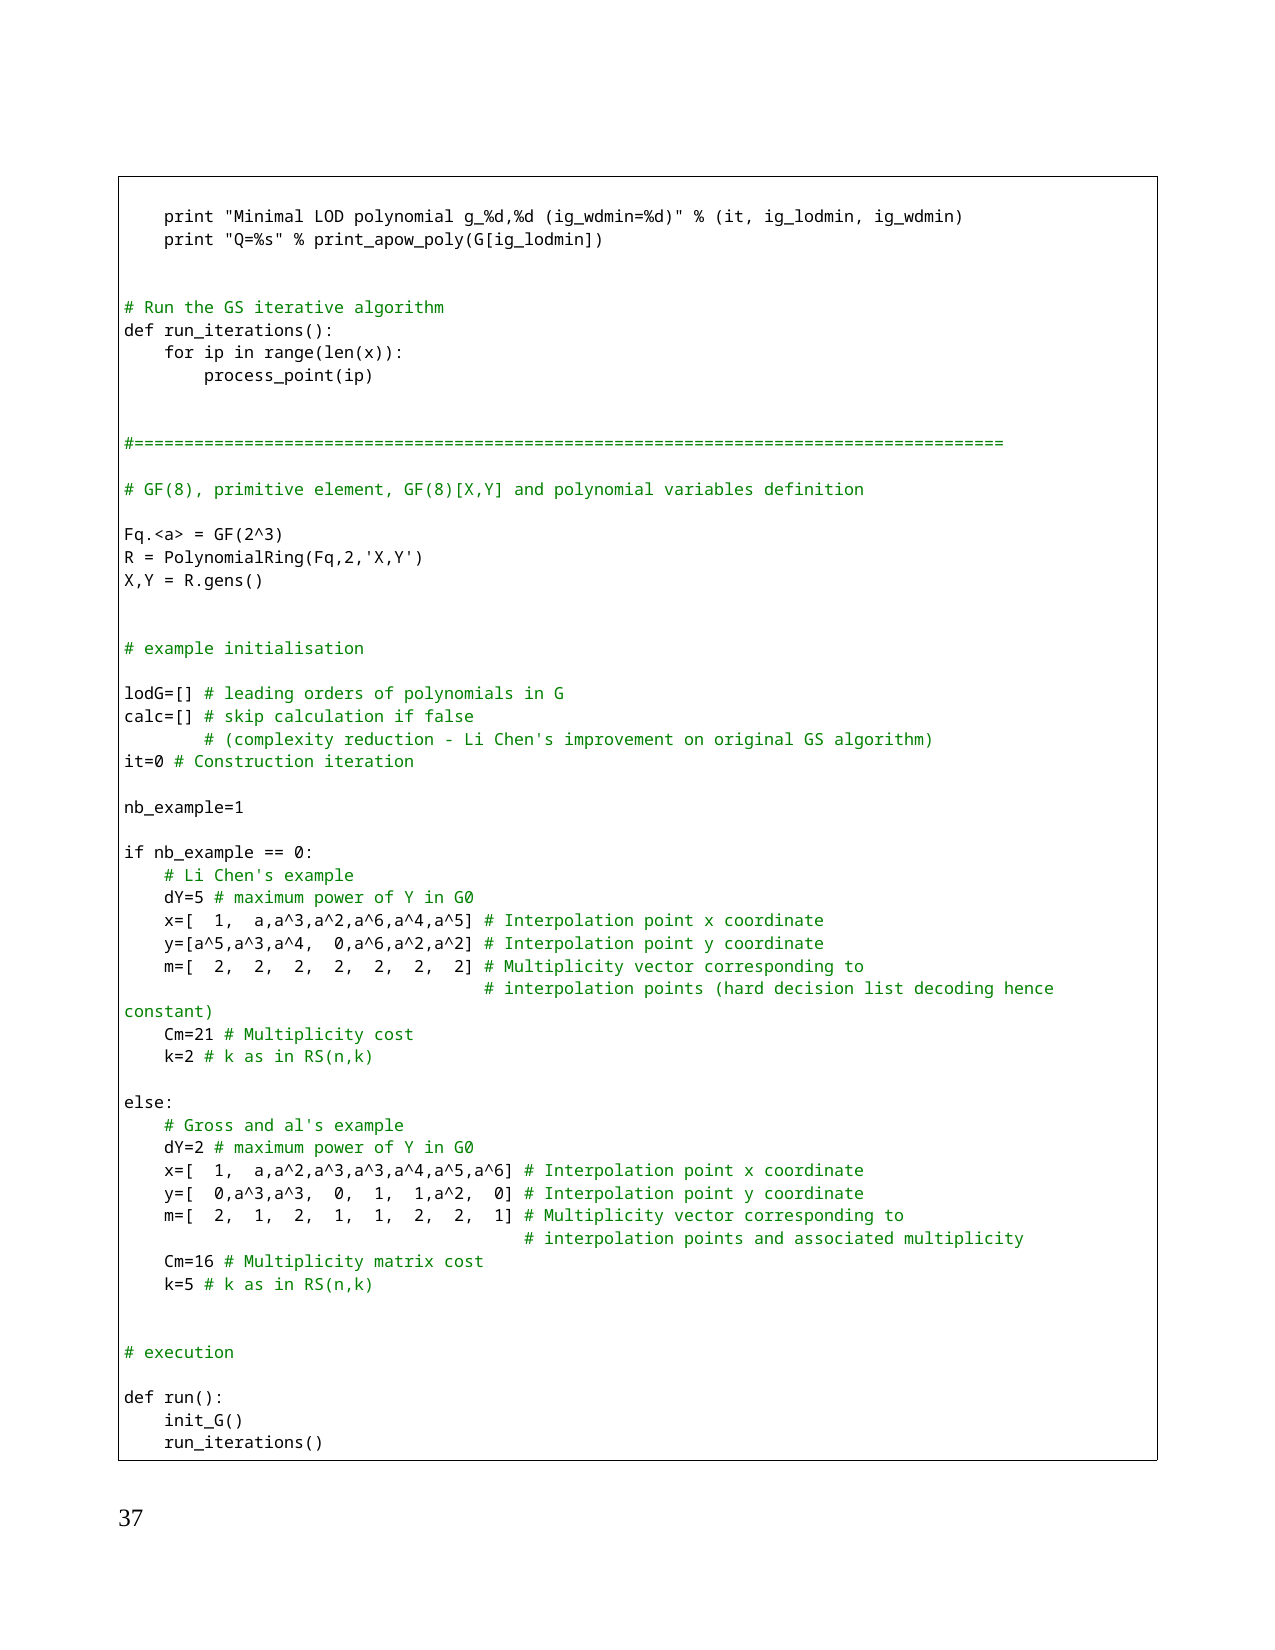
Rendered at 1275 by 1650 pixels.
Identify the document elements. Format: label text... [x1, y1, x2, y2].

table_header print "Minimal LOD polynomial g_%d,%d (ig_wdmin=%d)" % (it, ig_lodmin, ig_wdmin) print "Q=%s" % print_apow_poly(G[ig_lodmin]) # Run the GS iterative algorithm def run_iterations(): for ip in range(len(x)): process_point(ip) #======================================================================================= # GF(8), primitive element, GF(8)[X,Y] and polynomial variables definition Fq.<a> = GF(2^3) R = PolynomialRing(Fq,2,'X,Y') X,Y = R.gens() # example initialisation lodG=[] # leading orders of polynomials in G calc=[] # skip calculation if false # (complexity reduction - Li Chen's improvement on original GS algorithm) it=0 # Construction iteration nb_example=1 if nb_example == 0: # Li Chen's example dY=5 # maximum power of Y in G0 x=[ 1, a,a^3,a^2,a^6,a^4,a^5] # Interpolation point x coordinate y=[a^5,a^3,a^4, 0,a^6,a^2,a^2] # Interpolation point y coordinate m=[ 2, 2, 2, 2, 2, 2, 2] # Multiplicity vector corresponding to # interpolation points (hard decision list decoding hence constant) Cm=21 # Multiplicity cost k=2 # k as in RS(n,k) else: # Gross and al's example dY=2 # maximum power of Y in G0 x=[ 1, a,a^2,a^3,a^3,a^4,a^5,a^6] # Interpolation point x coordinate y=[ 0,a^3,a^3, 0, 1, 1,a^2, 0] # Interpolation point y coordinate m=[ 2, 1, 2, 1, 1, 2, 2, 1] # Multiplicity vector corresponding to # interpolation points and associated multiplicity Cm=16 # Multiplicity matrix cost k=5 # k as in RS(n,k) # execution def run(): init_G() run_iterations() [119, 177, 1157, 1459]
